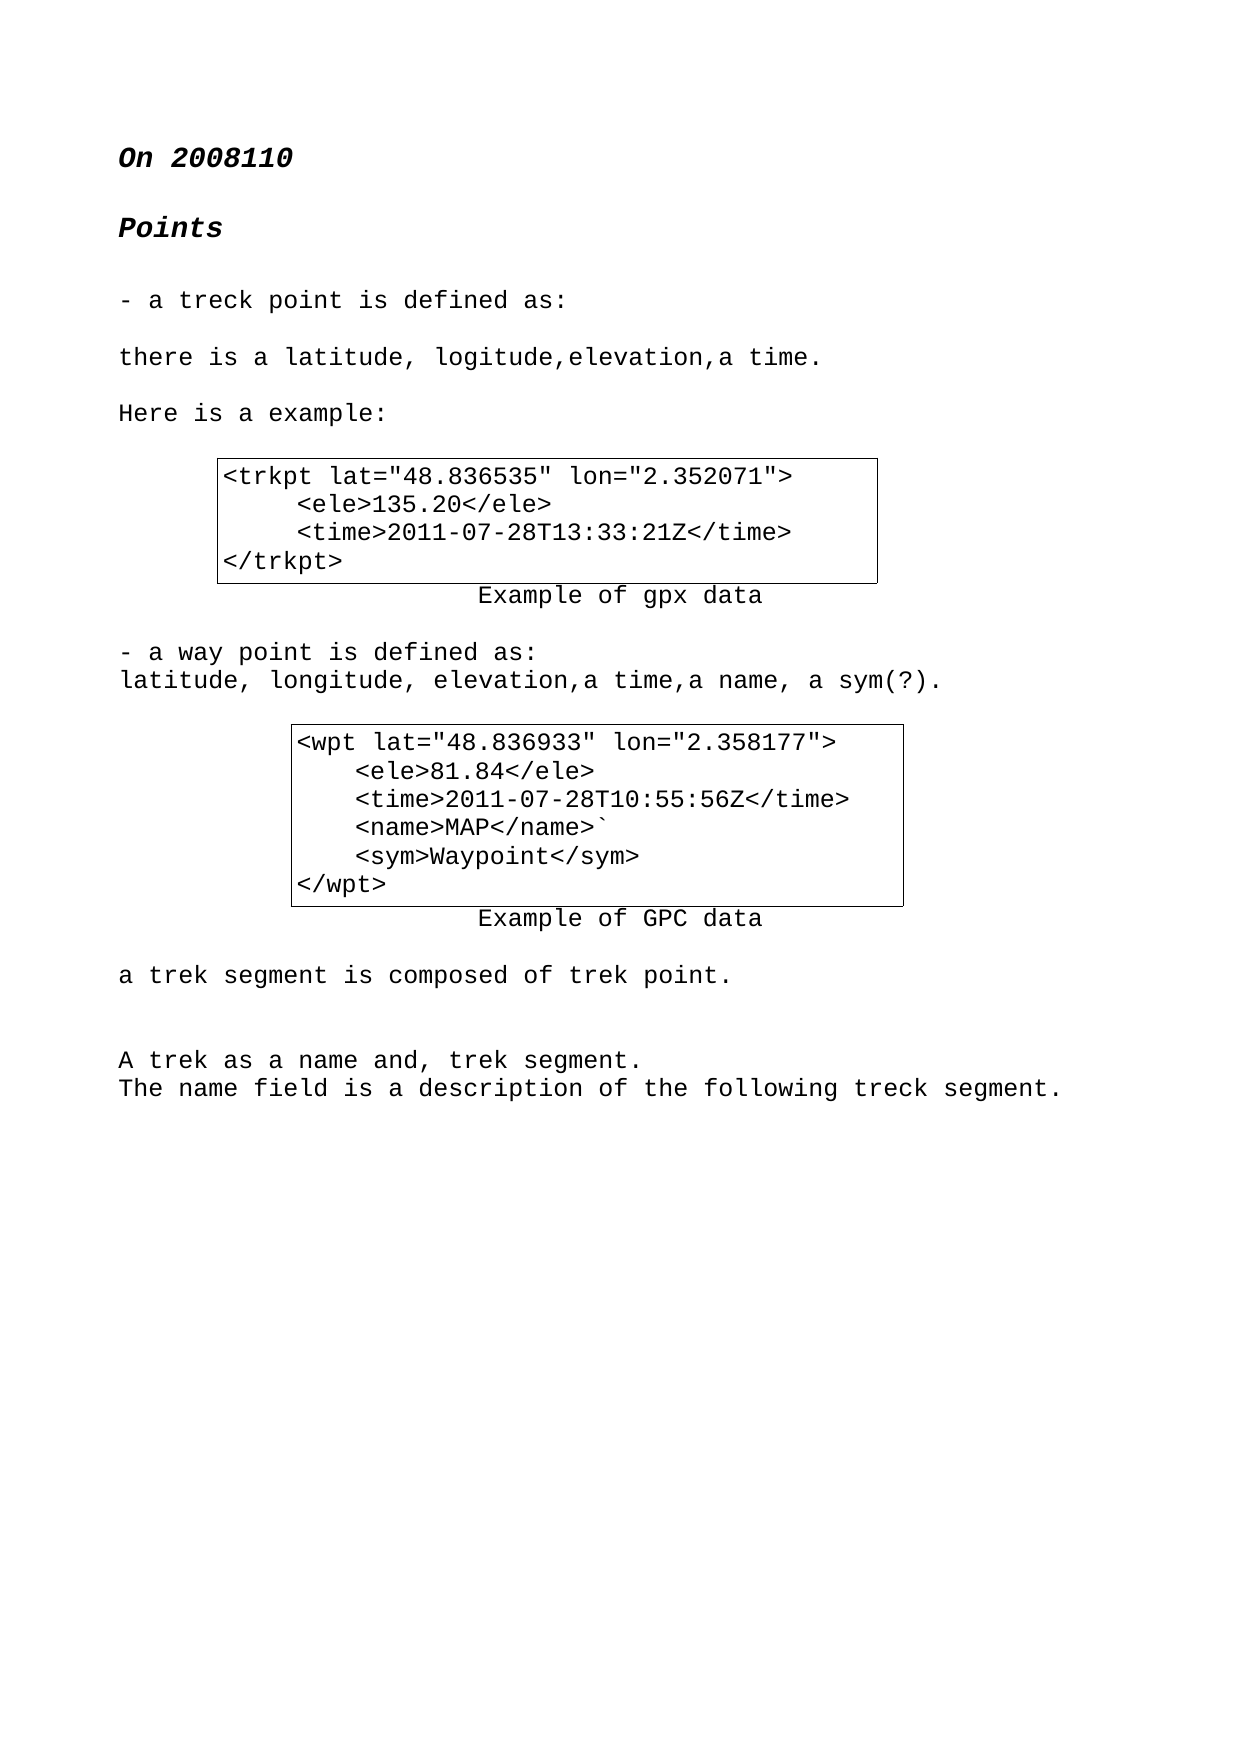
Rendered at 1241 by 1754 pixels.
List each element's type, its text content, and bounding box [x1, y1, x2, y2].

subtitle On 2008110 [118, 143, 1122, 176]
text a trek segment is composed of trek point. [118, 962, 1122, 991]
text - a way point is defined as: [118, 639, 1122, 667]
text there is a latitude, logitude,elevation,a time. [118, 344, 1122, 372]
text latitude, longitude, elevation,a time,a name, a sym(?). [118, 667, 1122, 696]
table_header <trkpt lat="48.836535" lon="2.352071"> <ele>135.20</ele> <time>2011-07-28T13:33:21Z</time> </trkpt> [218, 459, 877, 582]
text Example of GPC data [118, 906, 1122, 934]
table_header <wpt lat="48.836933" lon="2.358177"> <ele>81.84</ele> <time>2011-07-28T10:55:56Z</time> <name>MAP</name>` <sym>Waypoint</sym> </wpt> [292, 725, 903, 906]
text A trek as a name and, trek segment. [118, 1047, 1122, 1076]
subtitle Points [118, 214, 1122, 247]
text - a treck point is defined as: [118, 287, 1122, 316]
text Example of gpx data [118, 582, 1122, 611]
text The name field is a description of the following treck segment. [118, 1076, 1122, 1104]
text Here is a example: [118, 401, 1122, 429]
